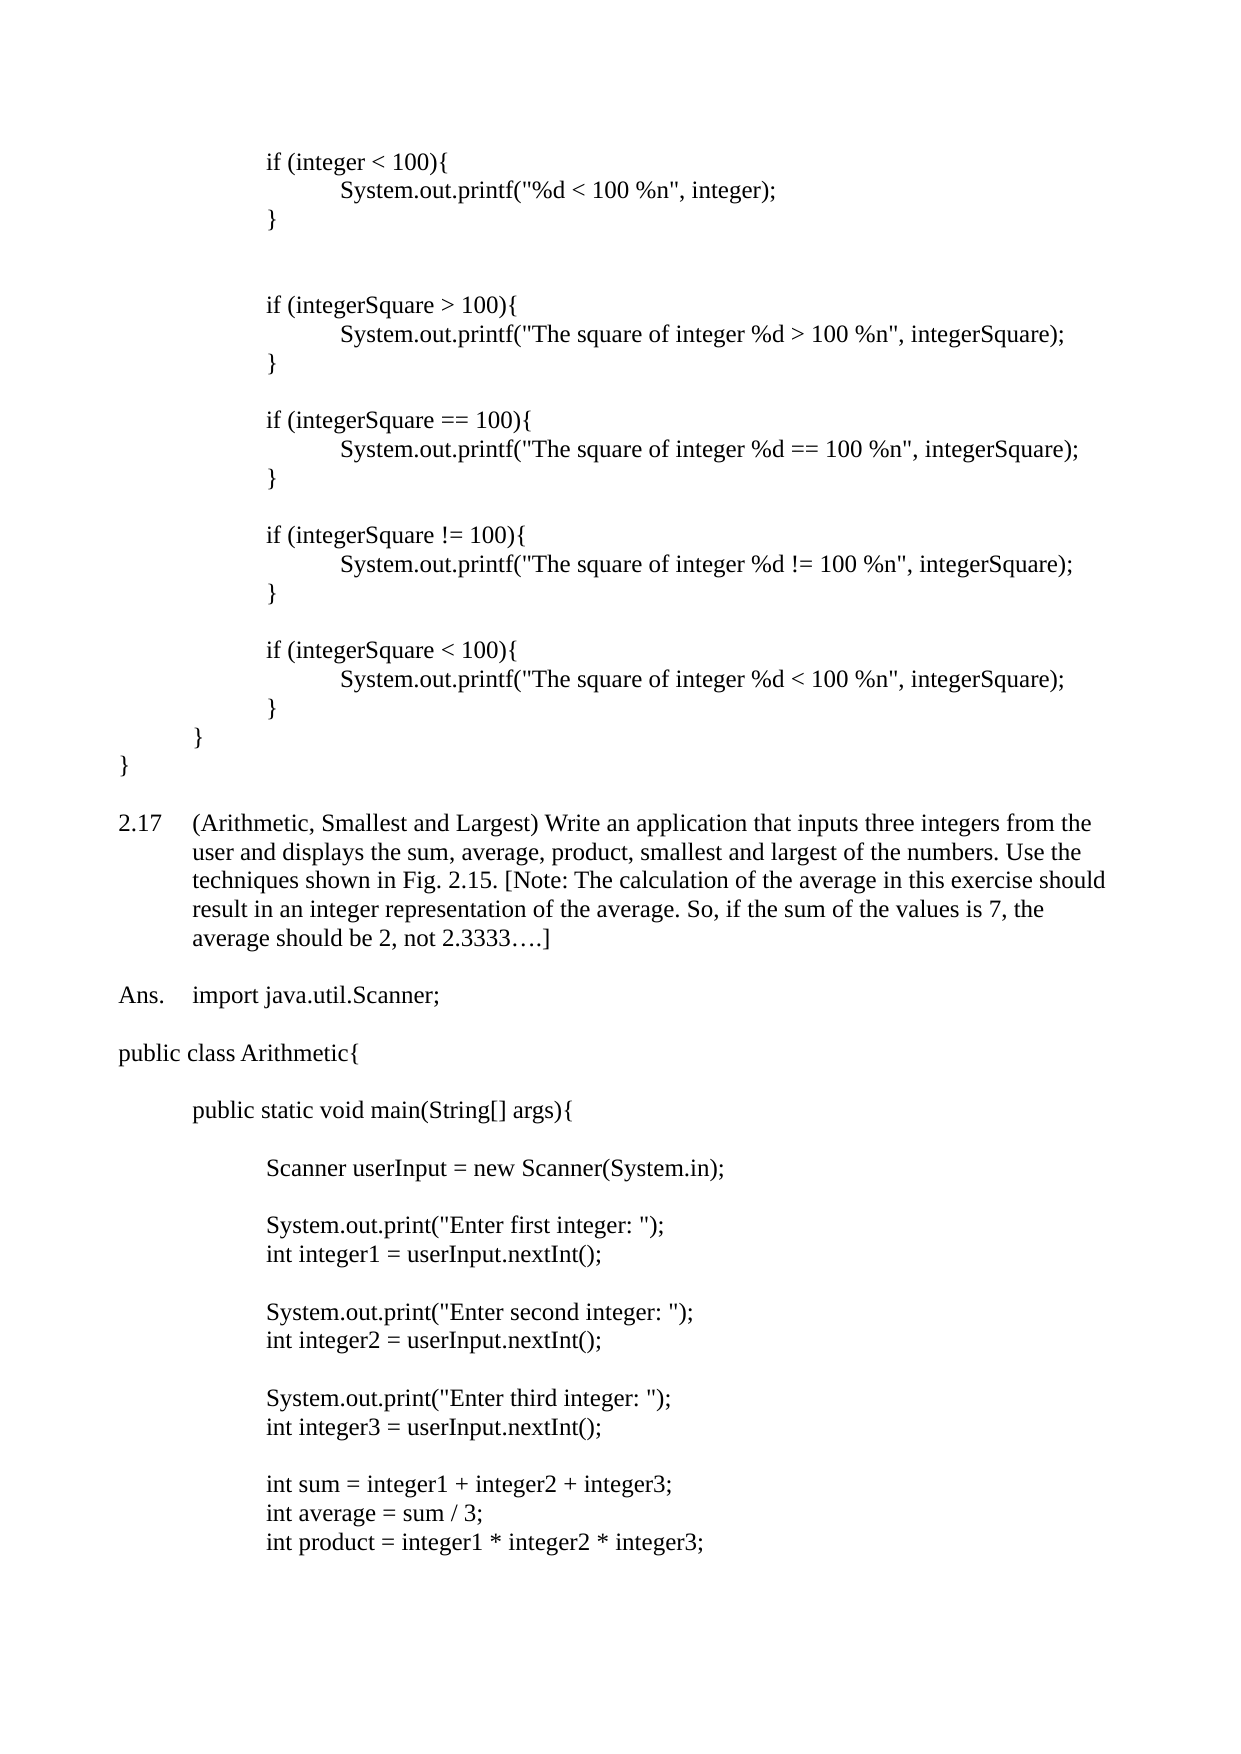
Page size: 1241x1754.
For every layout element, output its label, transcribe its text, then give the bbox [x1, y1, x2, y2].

text Ans. import java.util.Scanner; [118, 981, 1122, 1009]
text System.out.printf("%d < 100 %n", integer); [118, 176, 1122, 204]
text } [118, 722, 1122, 751]
text } [118, 348, 1122, 377]
text } [118, 693, 1122, 722]
text public class Arithmetic{ [118, 1038, 1122, 1067]
text int product = integer1 * integer2 * integer3; [118, 1527, 1122, 1556]
text System.out.printf("The square of integer %d > 100 %n", integerSquare); [118, 319, 1122, 348]
text } [118, 751, 1122, 779]
text } [118, 204, 1122, 233]
text System.out.print("Enter second integer: "); [118, 1297, 1122, 1326]
text int integer1 = userInput.nextInt(); [118, 1239, 1122, 1268]
text System.out.printf("The square of integer %d != 100 %n", integerSquare); [118, 549, 1122, 578]
text if (integerSquare > 100){ [118, 291, 1122, 319]
text 2.17 (Arithmetic, Smallest and Largest) Write an application that inputs three integers from the user and displays the sum, average, product, smallest and largest of the numbers. Use the techniques shown in Fig. 2.15. [Note: The calculation of the average in this exercise should result in an integer representation of the average. So, if the sum of the values is 7, the average should be 2, not 2.3333….] [118, 808, 1122, 952]
text int integer3 = userInput.nextInt(); [118, 1412, 1122, 1441]
text System.out.printf("The square of integer %d == 100 %n", integerSquare); [118, 434, 1122, 463]
text if (integer < 100){ [118, 147, 1122, 176]
text System.out.printf("The square of integer %d < 100 %n", integerSquare); [118, 664, 1122, 693]
text if (integerSquare != 100){ [118, 521, 1122, 549]
text int sum = integer1 + integer2 + integer3; [118, 1469, 1122, 1498]
text System.out.print("Enter first integer: "); [118, 1211, 1122, 1239]
text } [118, 578, 1122, 607]
text int integer2 = userInput.nextInt(); [118, 1326, 1122, 1354]
text System.out.print("Enter third integer: "); [118, 1383, 1122, 1412]
text if (integerSquare < 100){ [118, 636, 1122, 664]
text } [118, 463, 1122, 492]
text int average = sum / 3; [118, 1498, 1122, 1527]
text public static void main(String[] args){ [118, 1096, 1122, 1124]
text if (integerSquare == 100){ [118, 406, 1122, 434]
text Scanner userInput = new Scanner(System.in); [118, 1153, 1122, 1182]
